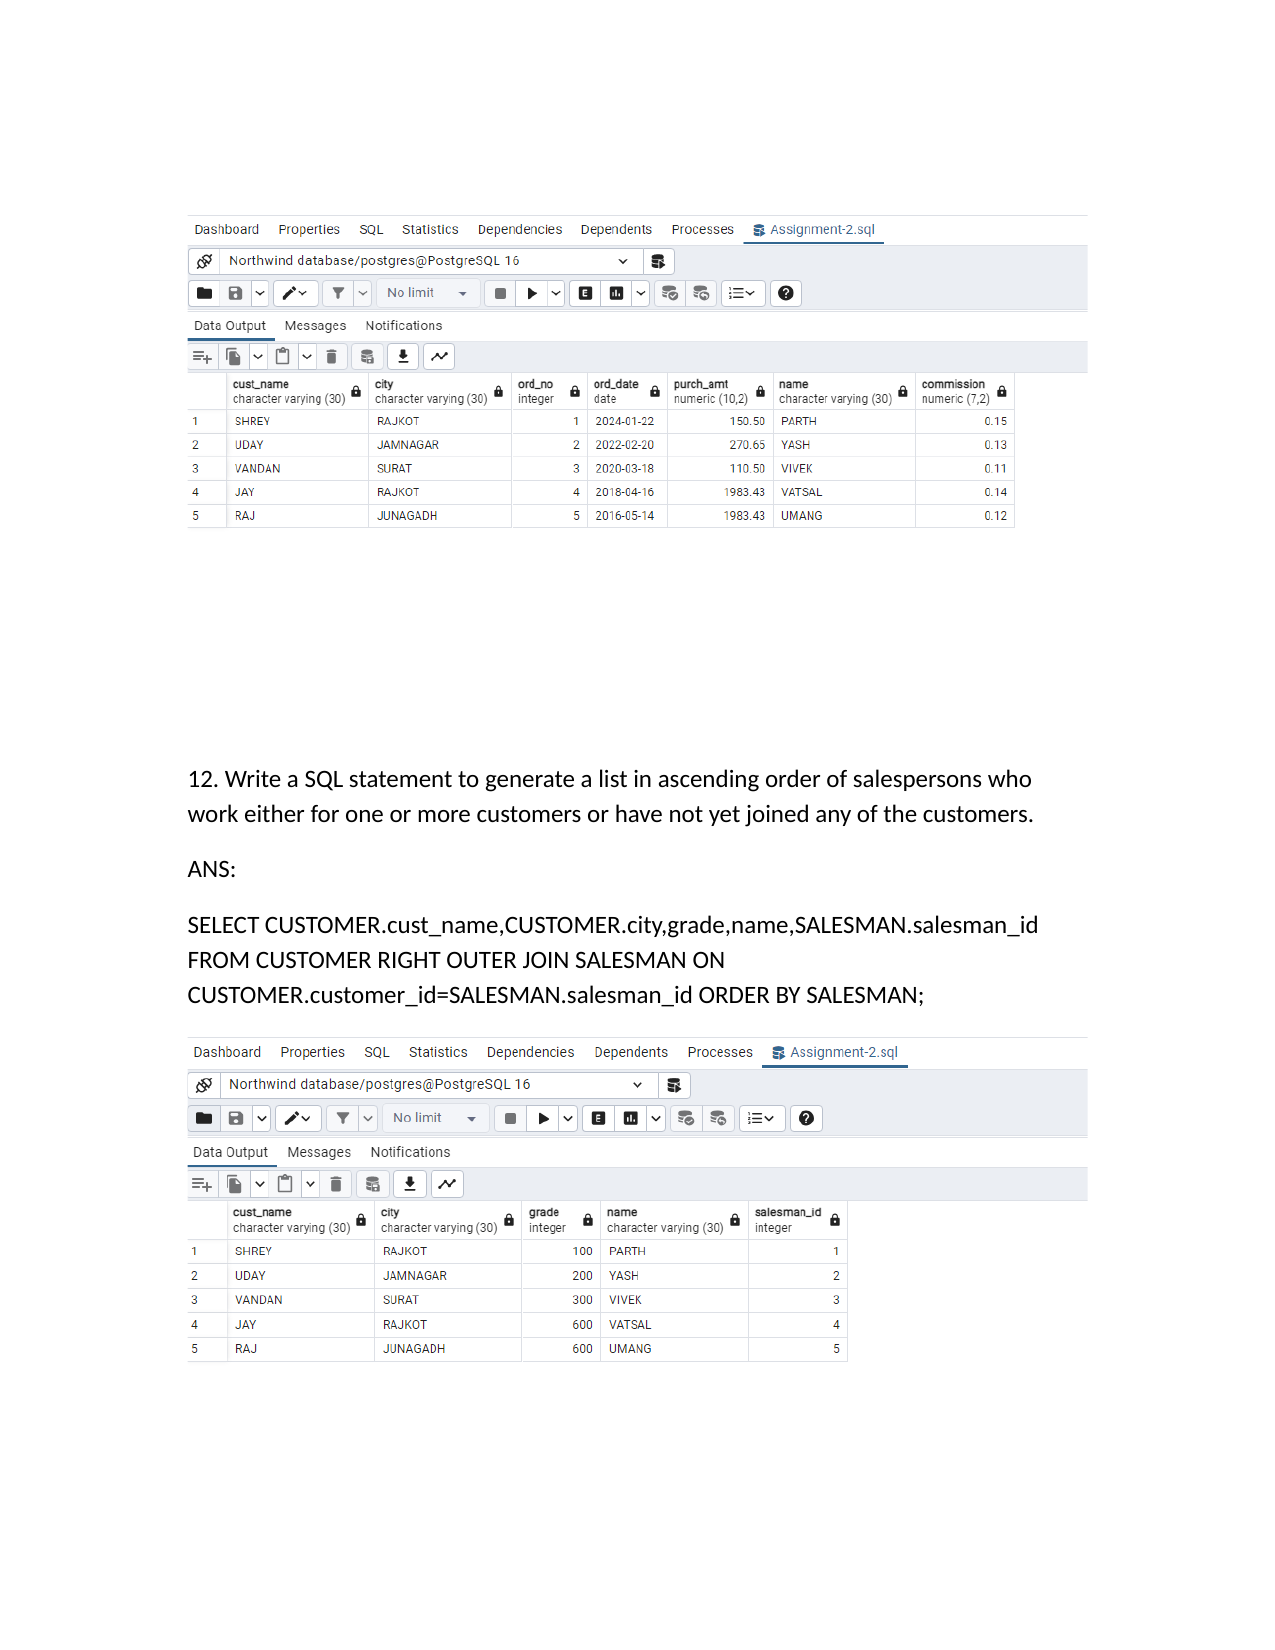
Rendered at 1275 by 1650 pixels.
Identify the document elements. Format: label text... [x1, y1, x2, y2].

text ANS: [187, 853, 1087, 884]
picture [187, 210, 1088, 703]
picture [187, 1035, 1088, 1469]
text SELECT CUSTOMER.cust_name,CUSTOMER.city,grade,name,SALESMAN.salesman_id FROM CUSTOMER RIGHT OUTER JOIN SALESMAN ON CUSTOMER.customer_id=SALESMAN.salesman_id ORDER BY SALESMAN; [187, 909, 1087, 1010]
text 12. Write a SQL statement to generate a list in ascending order of salespersons who work either for one or more customers or have not yet joined any of the customers. [187, 763, 1087, 828]
